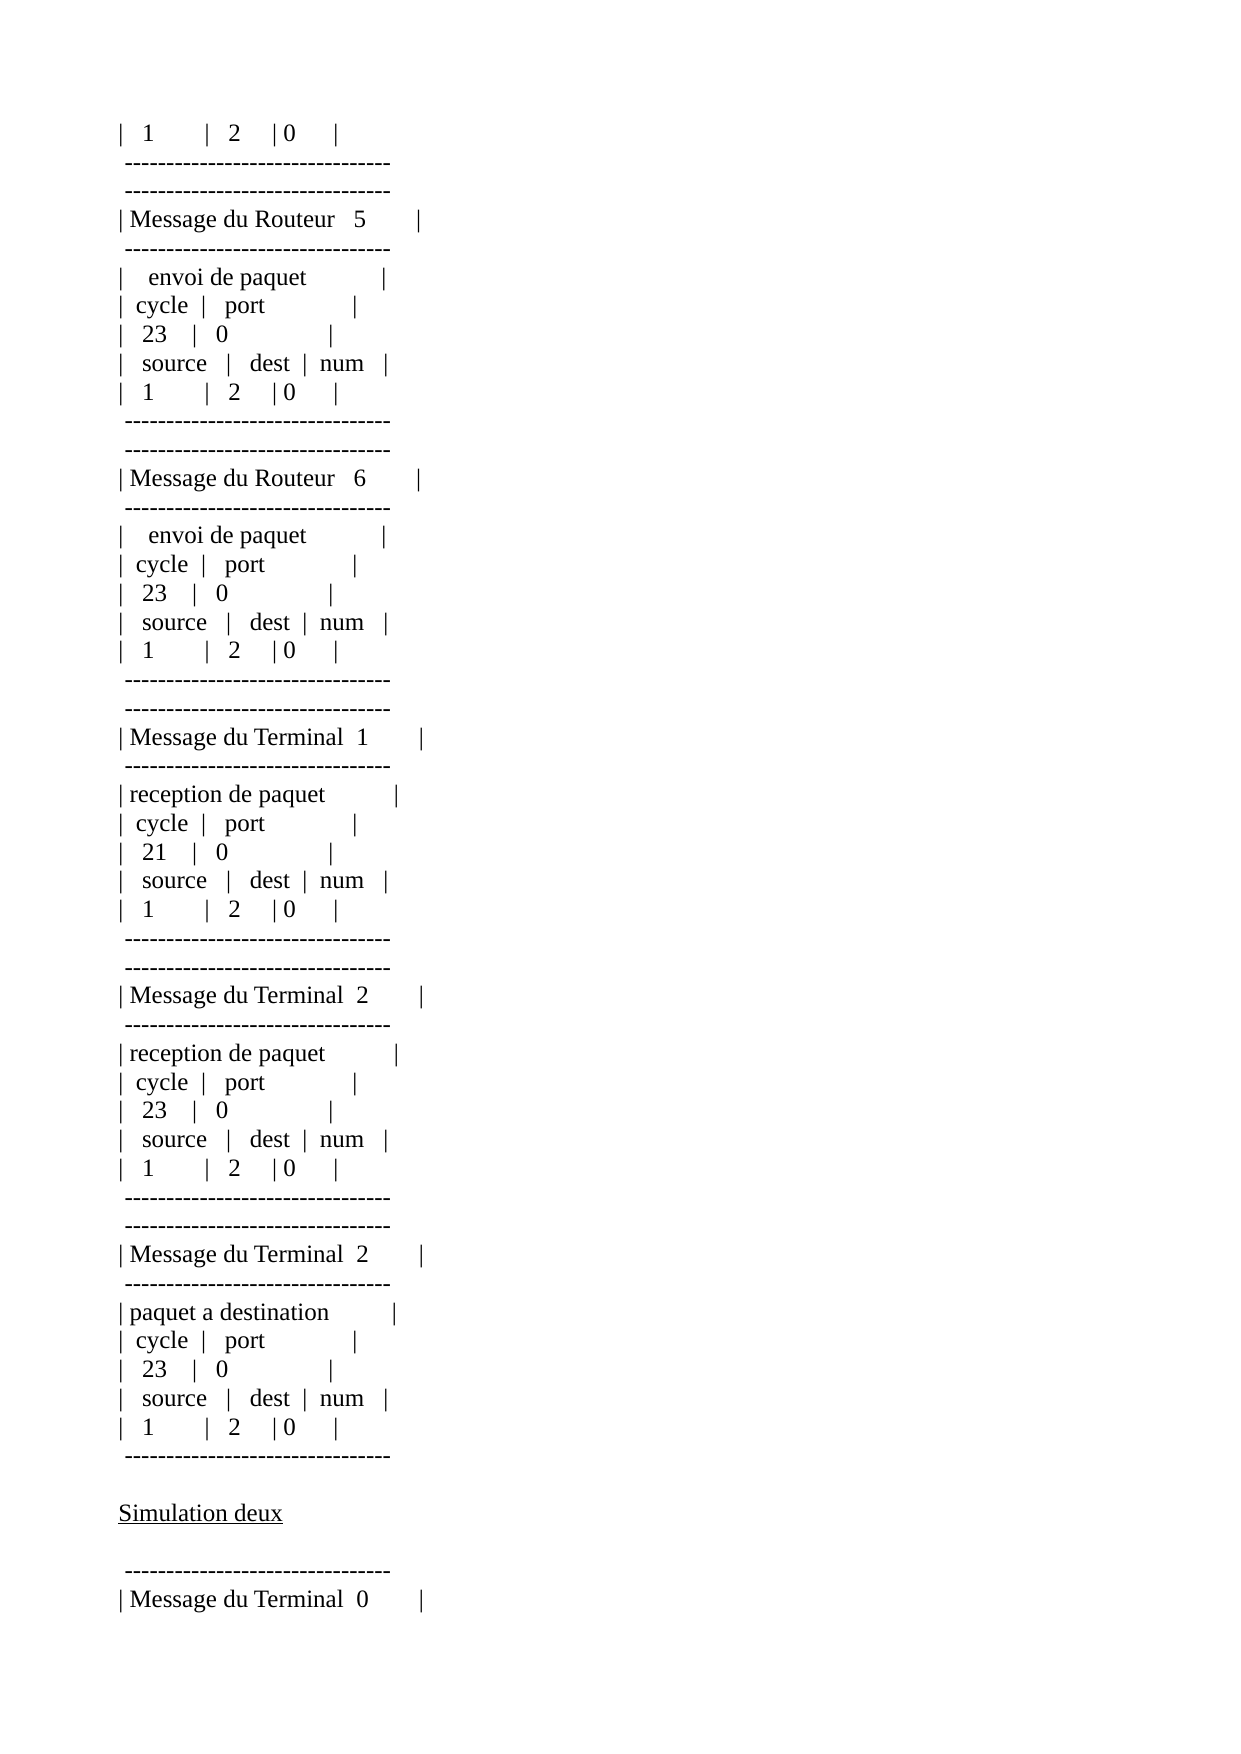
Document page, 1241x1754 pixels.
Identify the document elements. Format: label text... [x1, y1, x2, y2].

text | cycle | port | [118, 1067, 1122, 1096]
text -------------------------------- [118, 1211, 1122, 1239]
text | cycle | port | [118, 1326, 1122, 1354]
text Simulation deux [118, 1498, 1122, 1527]
text | cycle | port | [118, 549, 1122, 578]
text | envoi de paquet | [118, 262, 1122, 291]
text | 23 | 0 | [118, 319, 1122, 348]
text -------------------------------- [118, 1556, 1122, 1584]
text | source | dest | num | [118, 1383, 1122, 1412]
text -------------------------------- [118, 1441, 1122, 1469]
text | Message du Terminal 1 | [118, 722, 1122, 751]
text | cycle | port | [118, 291, 1122, 319]
text | Message du Routeur 6 | [118, 463, 1122, 492]
text | Message du Routeur 5 | [118, 204, 1122, 233]
text -------------------------------- [118, 952, 1122, 981]
text | 1 | 2 | 0 | [118, 1153, 1122, 1182]
text -------------------------------- [118, 1268, 1122, 1297]
text -------------------------------- [118, 176, 1122, 204]
text | 21 | 0 | [118, 837, 1122, 866]
text | 1 | 2 | 0 | [118, 377, 1122, 406]
text | 1 | 2 | 0 | [118, 894, 1122, 923]
text -------------------------------- [118, 492, 1122, 521]
text | reception de paquet | [118, 779, 1122, 808]
text | Message du Terminal 2 | [118, 1239, 1122, 1268]
text -------------------------------- [118, 693, 1122, 722]
text | source | dest | num | [118, 348, 1122, 377]
text -------------------------------- [118, 923, 1122, 952]
text | 23 | 0 | [118, 1354, 1122, 1383]
text | 1 | 2 | 0 | [118, 636, 1122, 664]
text | 1 | 2 | 0 | [118, 1412, 1122, 1441]
text | reception de paquet | [118, 1038, 1122, 1067]
text | 23 | 0 | [118, 1096, 1122, 1124]
text | source | dest | num | [118, 607, 1122, 636]
text | envoi de paquet | [118, 521, 1122, 549]
text | source | dest | num | [118, 1124, 1122, 1153]
text | 1 | 2 | 0 | [118, 118, 1122, 147]
text | Message du Terminal 0 | [118, 1584, 1122, 1613]
text | paquet a destination | [118, 1297, 1122, 1326]
text -------------------------------- [118, 434, 1122, 463]
text -------------------------------- [118, 1182, 1122, 1211]
text -------------------------------- [118, 233, 1122, 262]
text | Message du Terminal 2 | [118, 981, 1122, 1009]
text | source | dest | num | [118, 866, 1122, 894]
text | cycle | port | [118, 808, 1122, 837]
text -------------------------------- [118, 1009, 1122, 1038]
text -------------------------------- [118, 406, 1122, 434]
text -------------------------------- [118, 751, 1122, 779]
text | 23 | 0 | [118, 578, 1122, 607]
text -------------------------------- [118, 147, 1122, 176]
text -------------------------------- [118, 664, 1122, 693]
